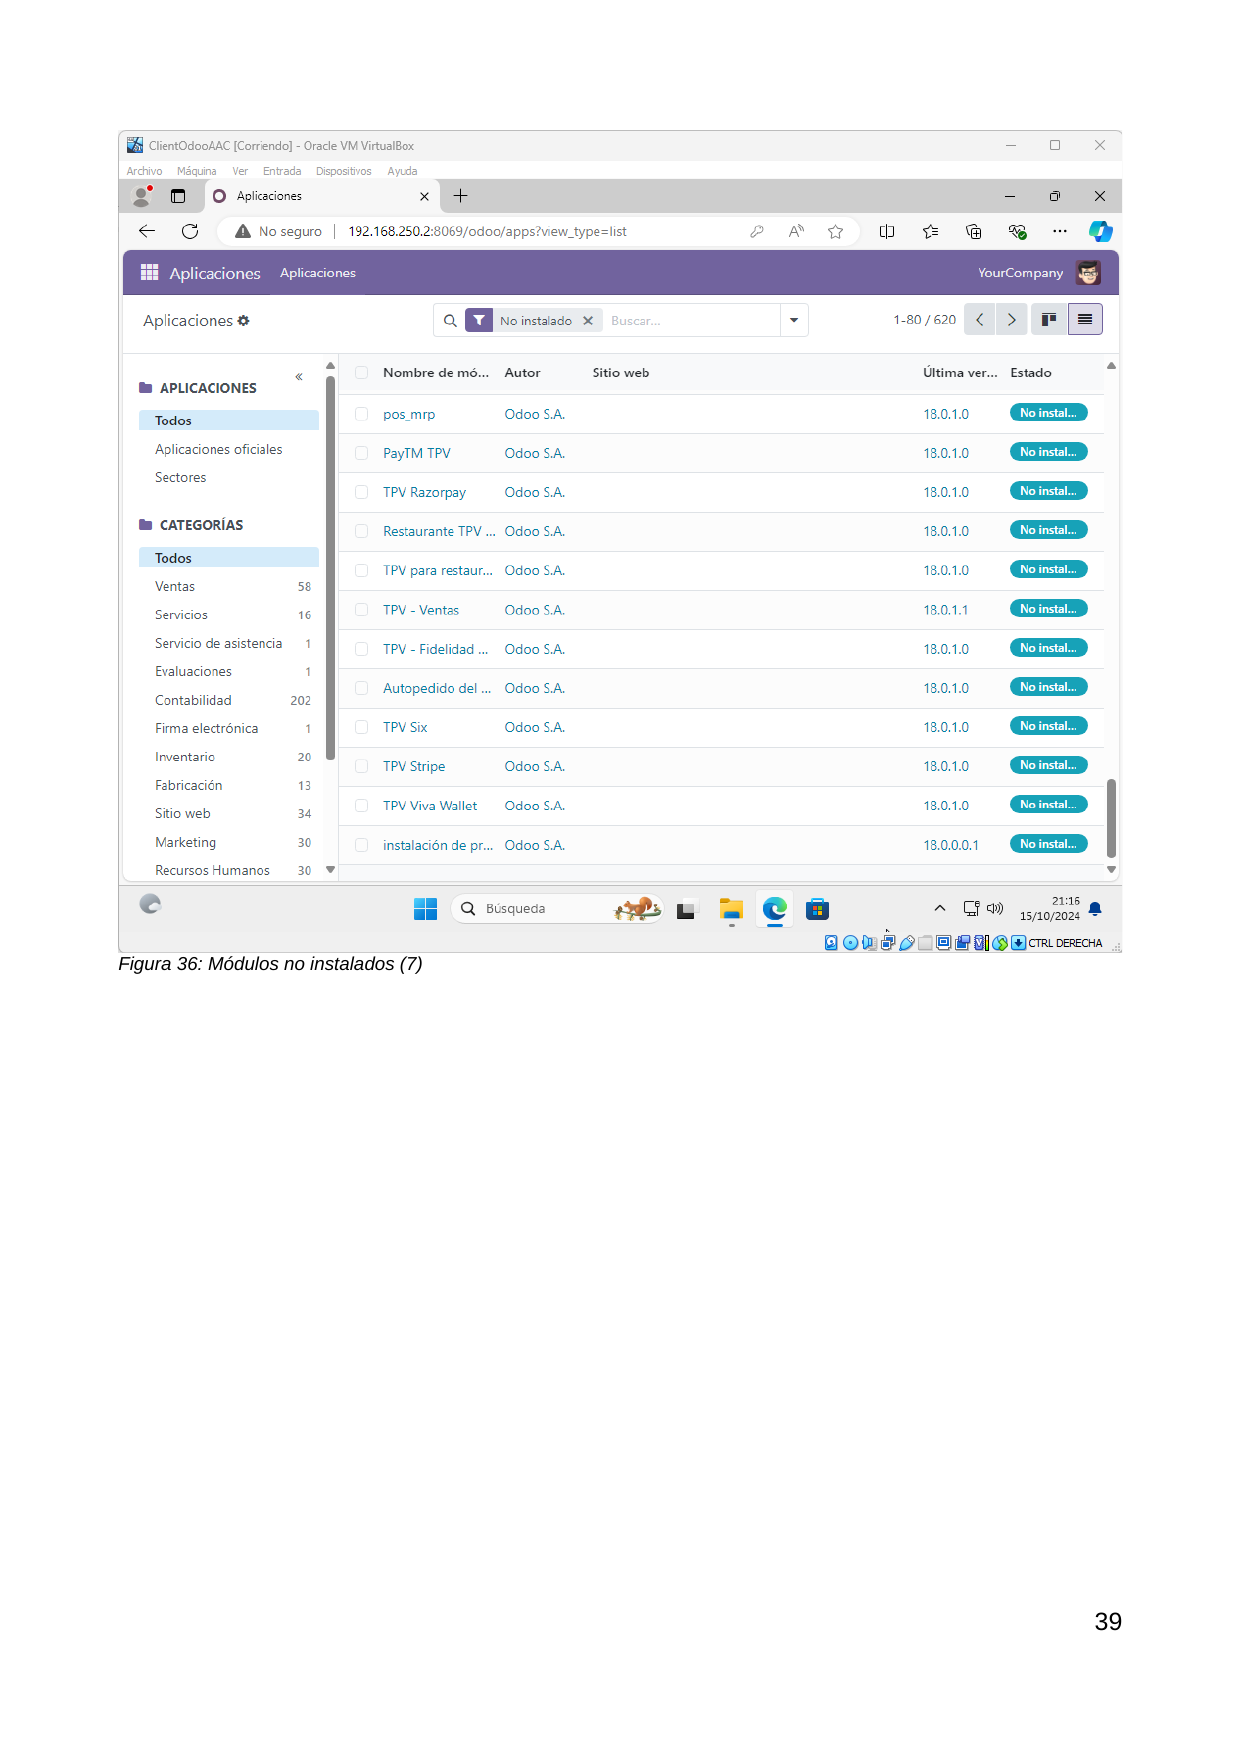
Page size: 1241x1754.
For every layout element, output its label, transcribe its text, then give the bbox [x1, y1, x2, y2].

picture [118, 130, 1123, 953]
text Figura 36: Módulos no instalados (7) [118, 953, 1122, 974]
